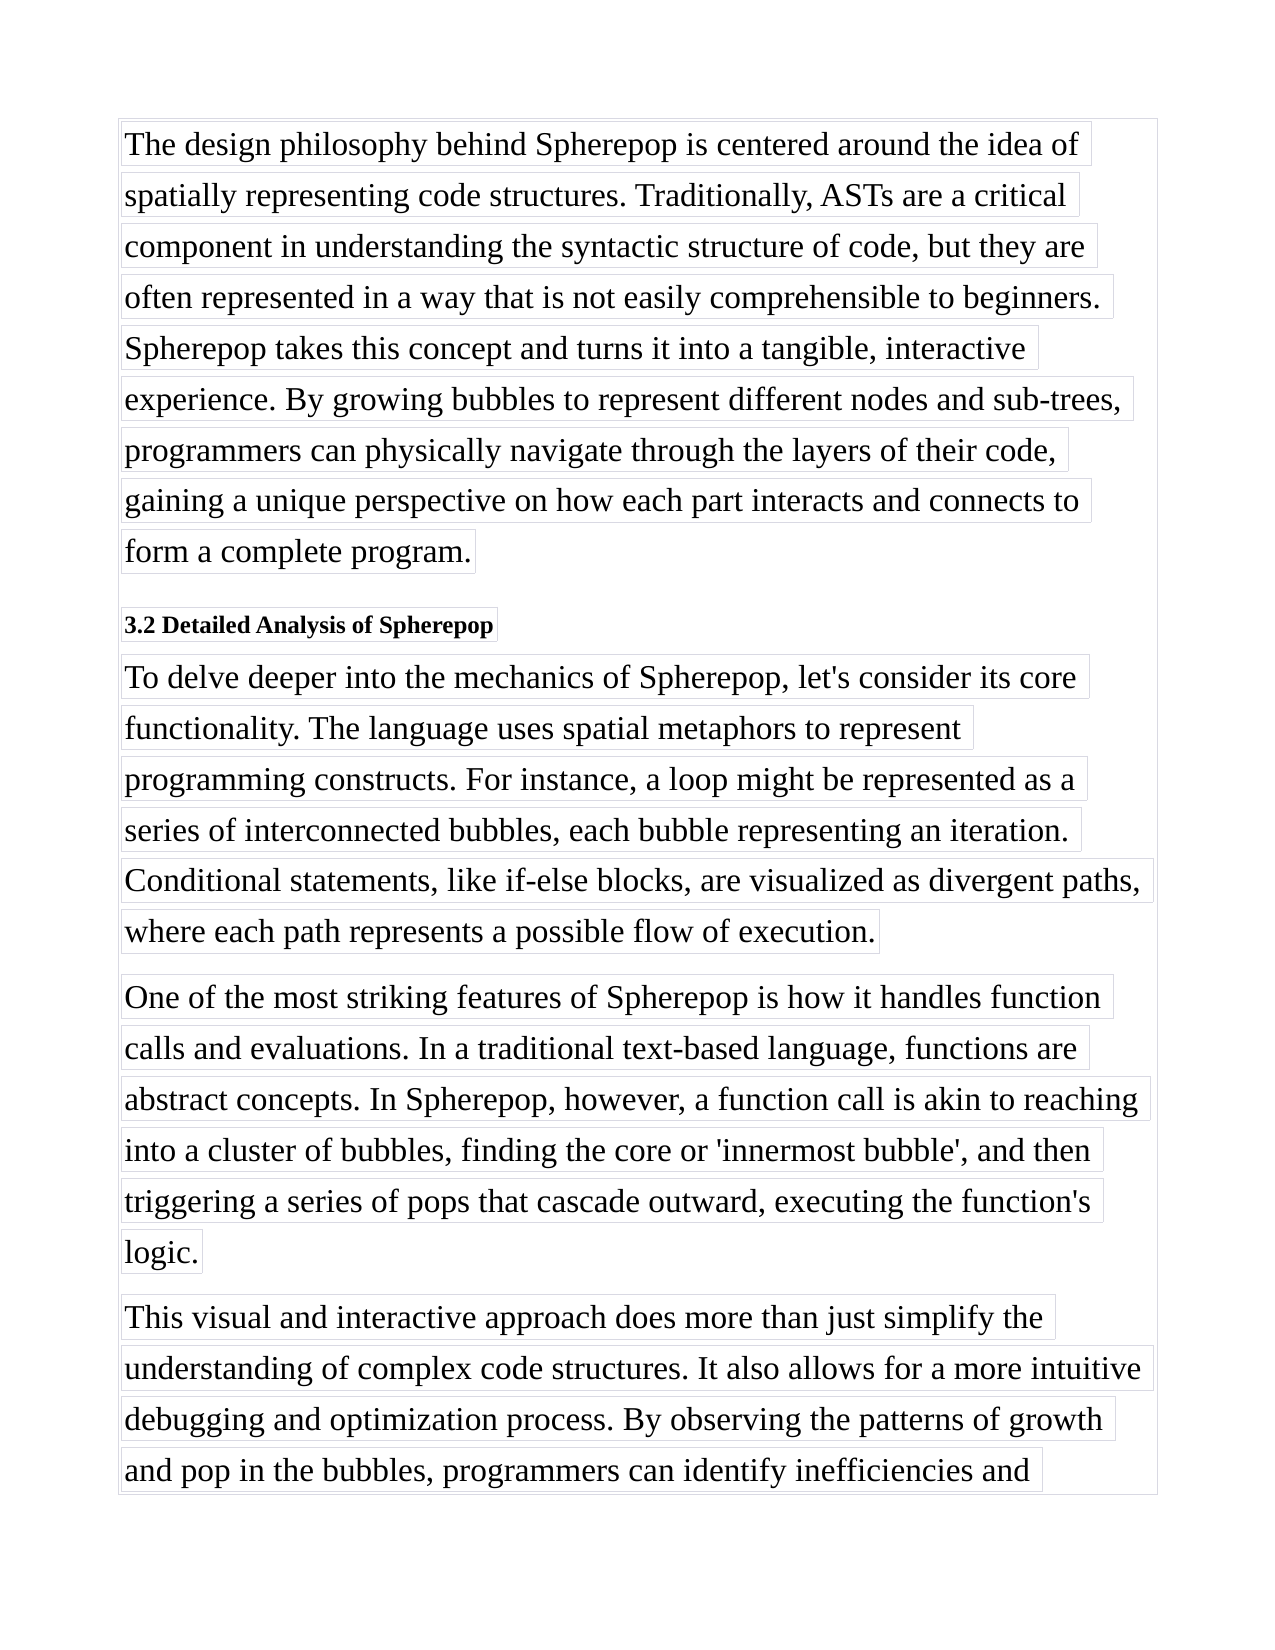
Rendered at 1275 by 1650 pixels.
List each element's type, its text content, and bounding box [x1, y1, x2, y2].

text This visual and interactive approach does more than just simplify the understanding of complex code structures. It also allows for a more intuitive debugging and optimization process. By observing the patterns of growth and pop in the bubbles, programmers can identify inefficiencies and [119, 1291, 1157, 1494]
text To delve deeper into the mechanics of Spherepop, let's consider its core functionality. The language uses spatial metaphors to represent programming constructs. For instance, a loop might be represented as a series of interconnected bubbles, each bubble representing an iteration. Conditional statements, like if-else blocks, are visualized as divergent paths, where each path represents a possible flow of execution. [119, 651, 1157, 953]
text One of the most striking features of Spherepop is how it handles function calls and evaluations. In a traditional text-based language, functions are abstract concepts. In Spherepop, however, a function call is akin to reaching into a cluster of bubbles, finding the core or 'innermost bubble', and then triggering a series of pops that cascade outward, executing the function's logic. [119, 971, 1157, 1273]
text The design philosophy behind Spherepop is centered around the idea of spatially representing code structures. Traditionally, ASTs are a critical component in understanding the syntactic structure of code, but they are often represented in a way that is not easily comprehensible to beginners. Spherepop takes this concept and turns it into a tangible, interactive experience. By growing bubbles to represent different nodes and sub-trees, programmers can physically navigate through the layers of their code, gaining a unique perspective on how each part interacts and connects to form a complete program. [119, 119, 1157, 573]
subtitle 3.2 Detailed Analysis of Spherepop [119, 604, 1157, 641]
